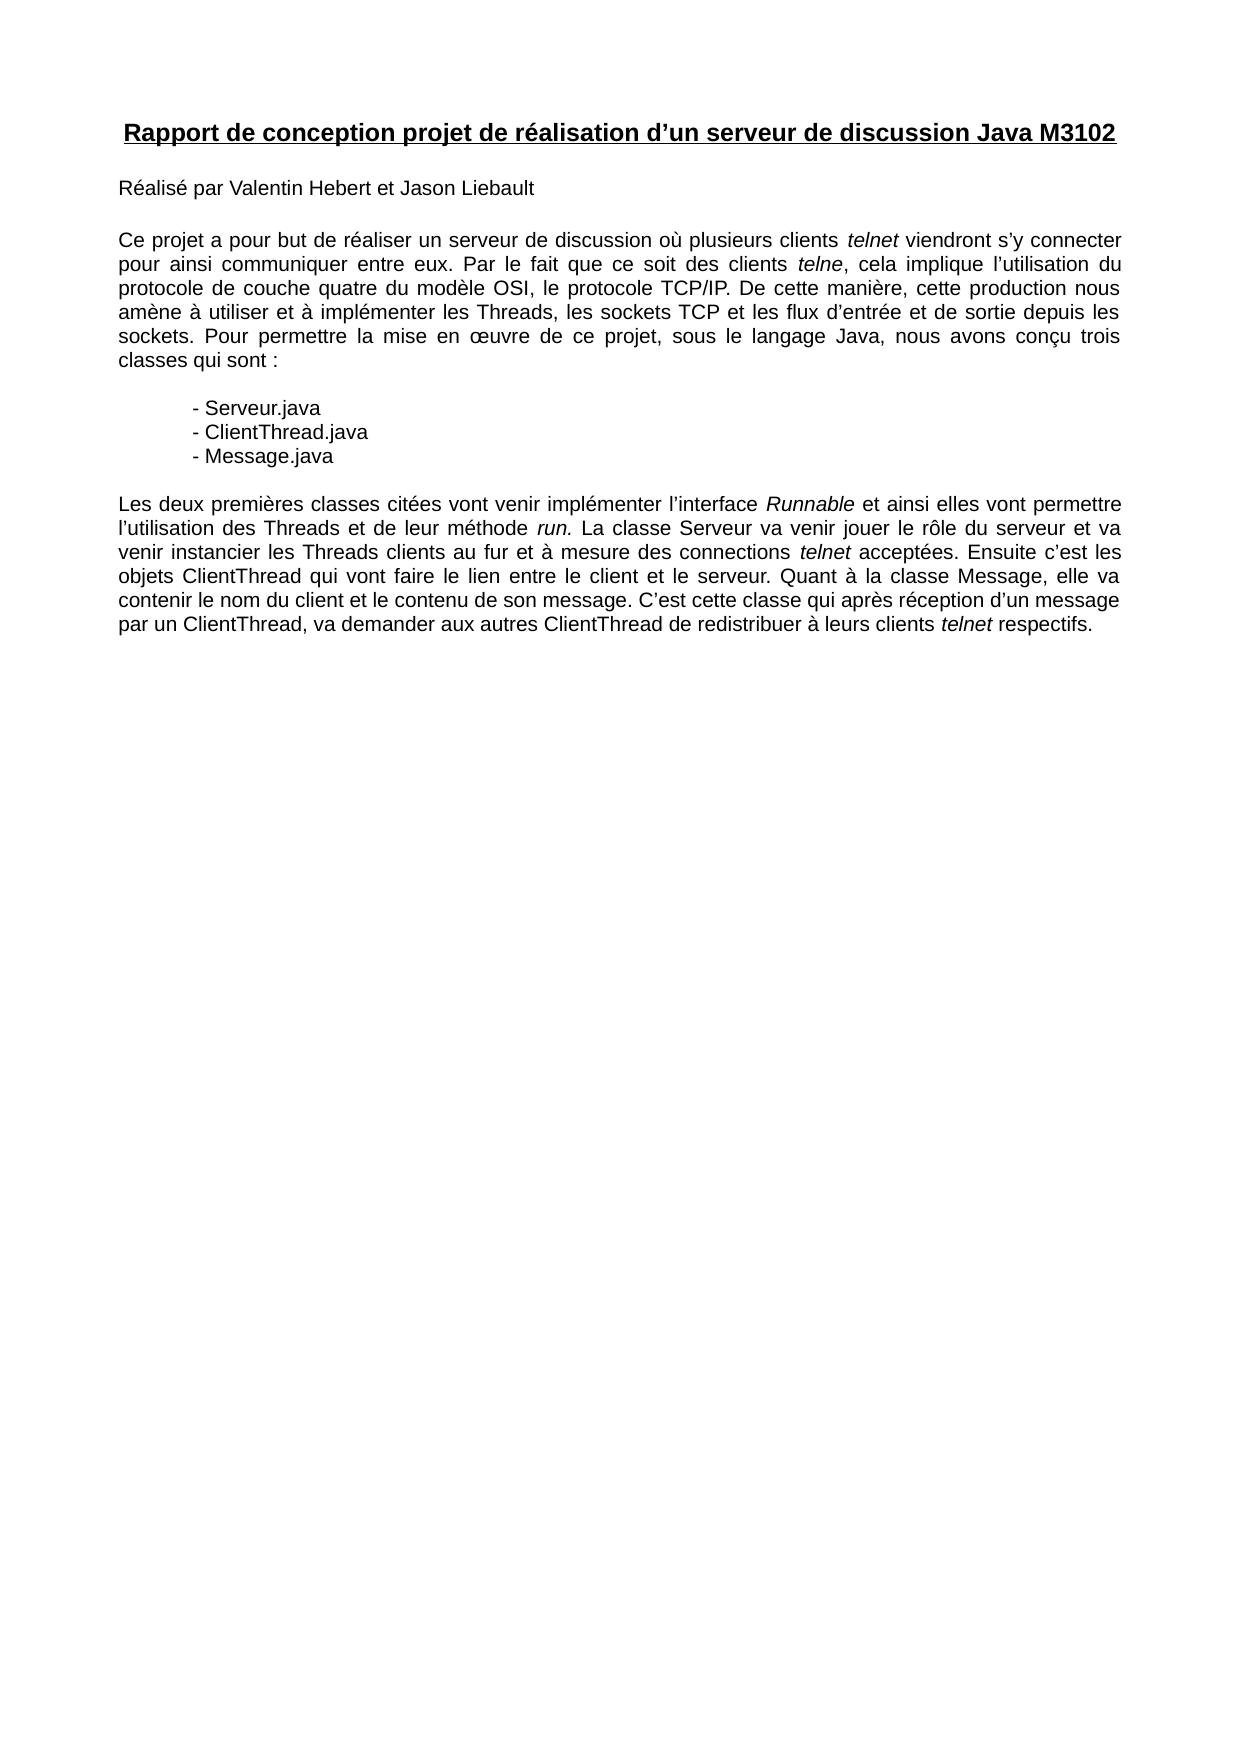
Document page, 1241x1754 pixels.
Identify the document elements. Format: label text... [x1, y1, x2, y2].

text - ClientThread.java [118, 420, 1122, 444]
text Rapport de conception projet de réalisation d’un serveur de discussion Java M3102 [118, 118, 1122, 147]
text - Serveur.java [118, 396, 1122, 420]
text - Message.java [118, 444, 1122, 468]
text Ce projet a pour but de réaliser un serveur de discussion où plusieurs clients telnet viendront s’y connecter pour ainsi communiquer entre eux. Par le fait que ce soit des clients telne, cela implique l’utilisation du protocole de couche quatre du modèle OSI, le protocole TCP/IP. De cette manière, cette production nous amène à utiliser et à implémenter les Threads, les sockets TCP et les flux d’entrée et de sortie depuis les sockets. Pour permettre la mise en œuvre de ce projet, sous le langage Java, nous avons conçu trois classes qui sont : [118, 228, 1122, 372]
text Les deux premières classes citées vont venir implémenter l’interface Runnable et ainsi elles vont permettre l’utilisation des Threads et de leur méthode run. La classe Serveur va venir jouer le rôle du serveur et va venir instancier les Threads clients au fur et à mesure des connections telnet acceptées. Ensuite c’est les objets ClientThread qui vont faire le lien entre le client et le serveur. Quant à la classe Message, elle va contenir le nom du client et le contenu de son message. C’est cette classe qui après réception d’un message par un ClientThread, va demander aux autres ClientThread de redistribuer à leurs clients telnet respectifs. [118, 492, 1122, 636]
text Réalisé par Valentin Hebert et Jason Liebault [118, 176, 1122, 199]
